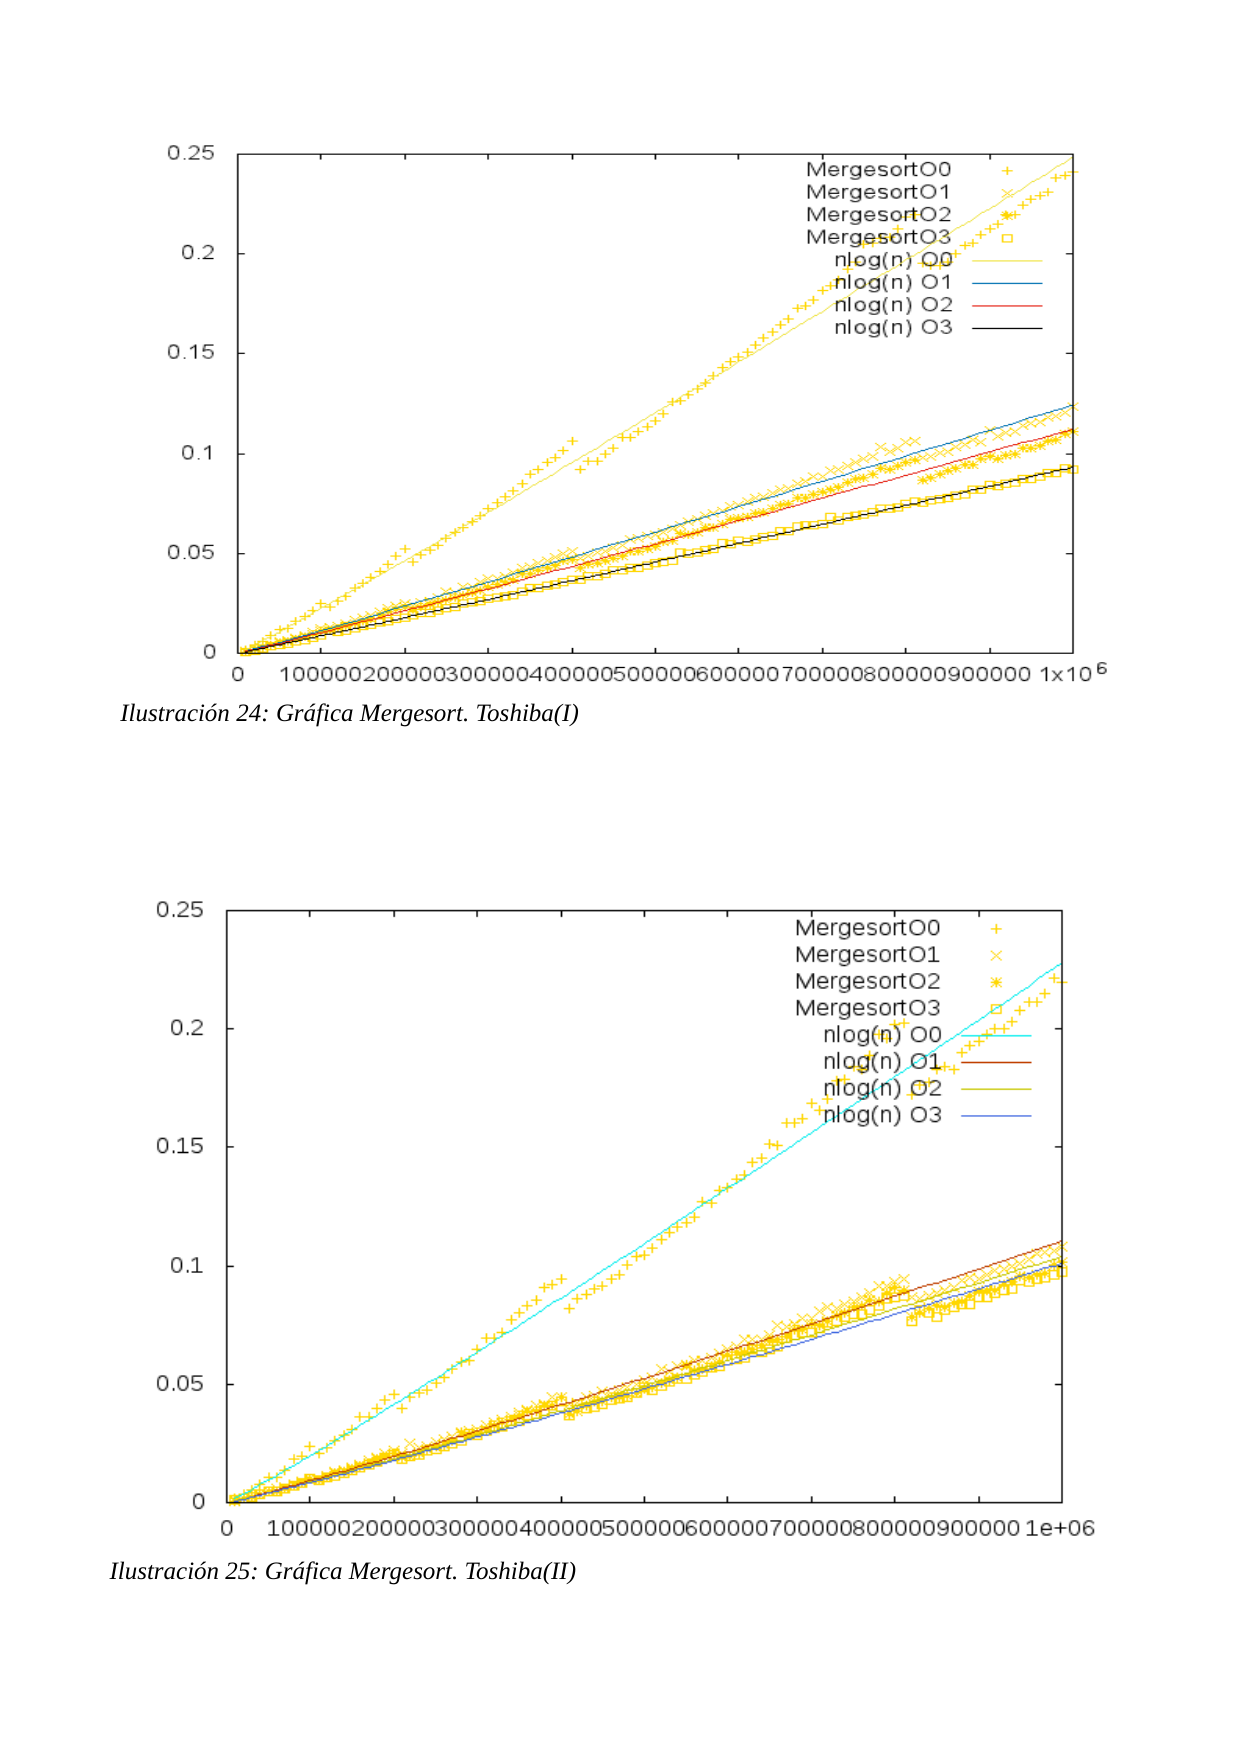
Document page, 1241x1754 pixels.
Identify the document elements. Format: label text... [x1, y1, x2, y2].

picture [109, 882, 1110, 1557]
text Ilustración 25: Gráfica Mergesort. Toshiba(II) [109, 1557, 1109, 1585]
text Ilustración 24: Gráfica Mergesort. Toshiba(I) [120, 699, 1120, 727]
picture [120, 130, 1121, 699]
